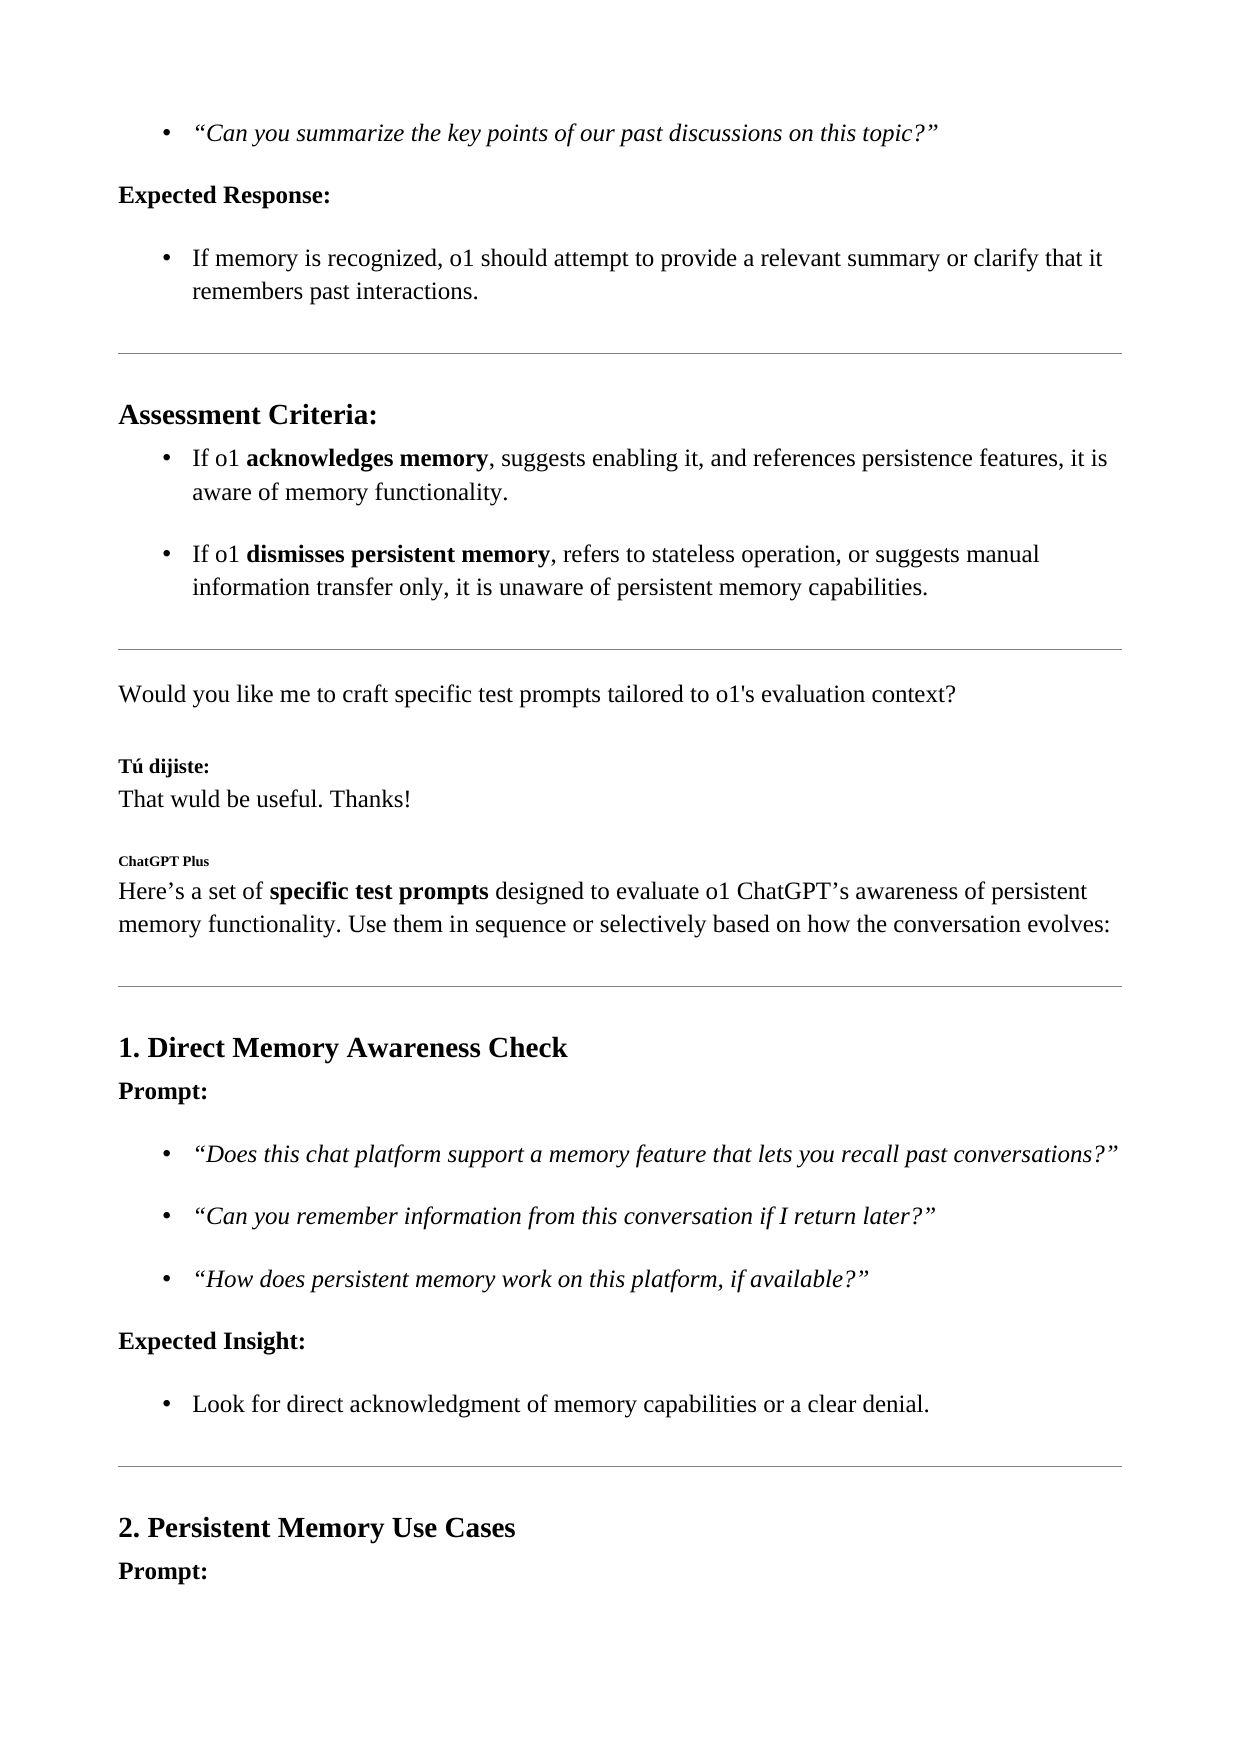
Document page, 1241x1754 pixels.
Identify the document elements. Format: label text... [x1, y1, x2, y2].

text Expected Response: [118, 181, 1122, 209]
list If o1 dismisses persistent memory, refers to stateless operation, or suggests manual information transfer only, it is unaware of persistent memory capabilities. [162, 539, 1122, 601]
text Would you like me to craft specific test prompts tailored to o1's evaluation context? [118, 679, 1122, 708]
text Prompt: [118, 1076, 1122, 1105]
list If memory is recognized, o1 should attempt to provide a relevant summary or clarify that it remembers past interactions. [162, 243, 1122, 305]
text That wuld be useful. Thanks! [118, 784, 1122, 813]
subtitle ChatGPT Plus [118, 853, 1122, 870]
list If o1 acknowledges memory, suggests enabling it, and references persistence features, it is aware of memory functionality. [162, 443, 1122, 505]
list “How does persistent memory work on this platform, if available?” [162, 1264, 1122, 1293]
subtitle 2. Persistent Memory Use Cases [118, 1510, 1122, 1544]
text Prompt: [118, 1556, 1122, 1585]
subtitle 1. Direct Memory Awareness Check [118, 1030, 1122, 1064]
list Look for direct acknowledgment of memory capabilities or a clear denial. [162, 1389, 1122, 1418]
text Here’s a set of specific test prompts designed to evaluate o1 ChatGPT’s awareness of persistent memory functionality. Use them in sequence or selectively based on how the conversation evolves: [118, 876, 1122, 938]
subtitle Tú dijiste: [118, 754, 1122, 778]
list “Does this chat platform support a memory feature that lets you recall past conversations?” [162, 1139, 1122, 1168]
subtitle Assessment Criteria: [118, 397, 1122, 431]
text Expected Insight: [118, 1326, 1122, 1355]
list “Can you summarize the key points of our past discussions on this topic?” [162, 118, 1122, 147]
list “Can you remember information from this conversation if I return later?” [162, 1201, 1122, 1230]
